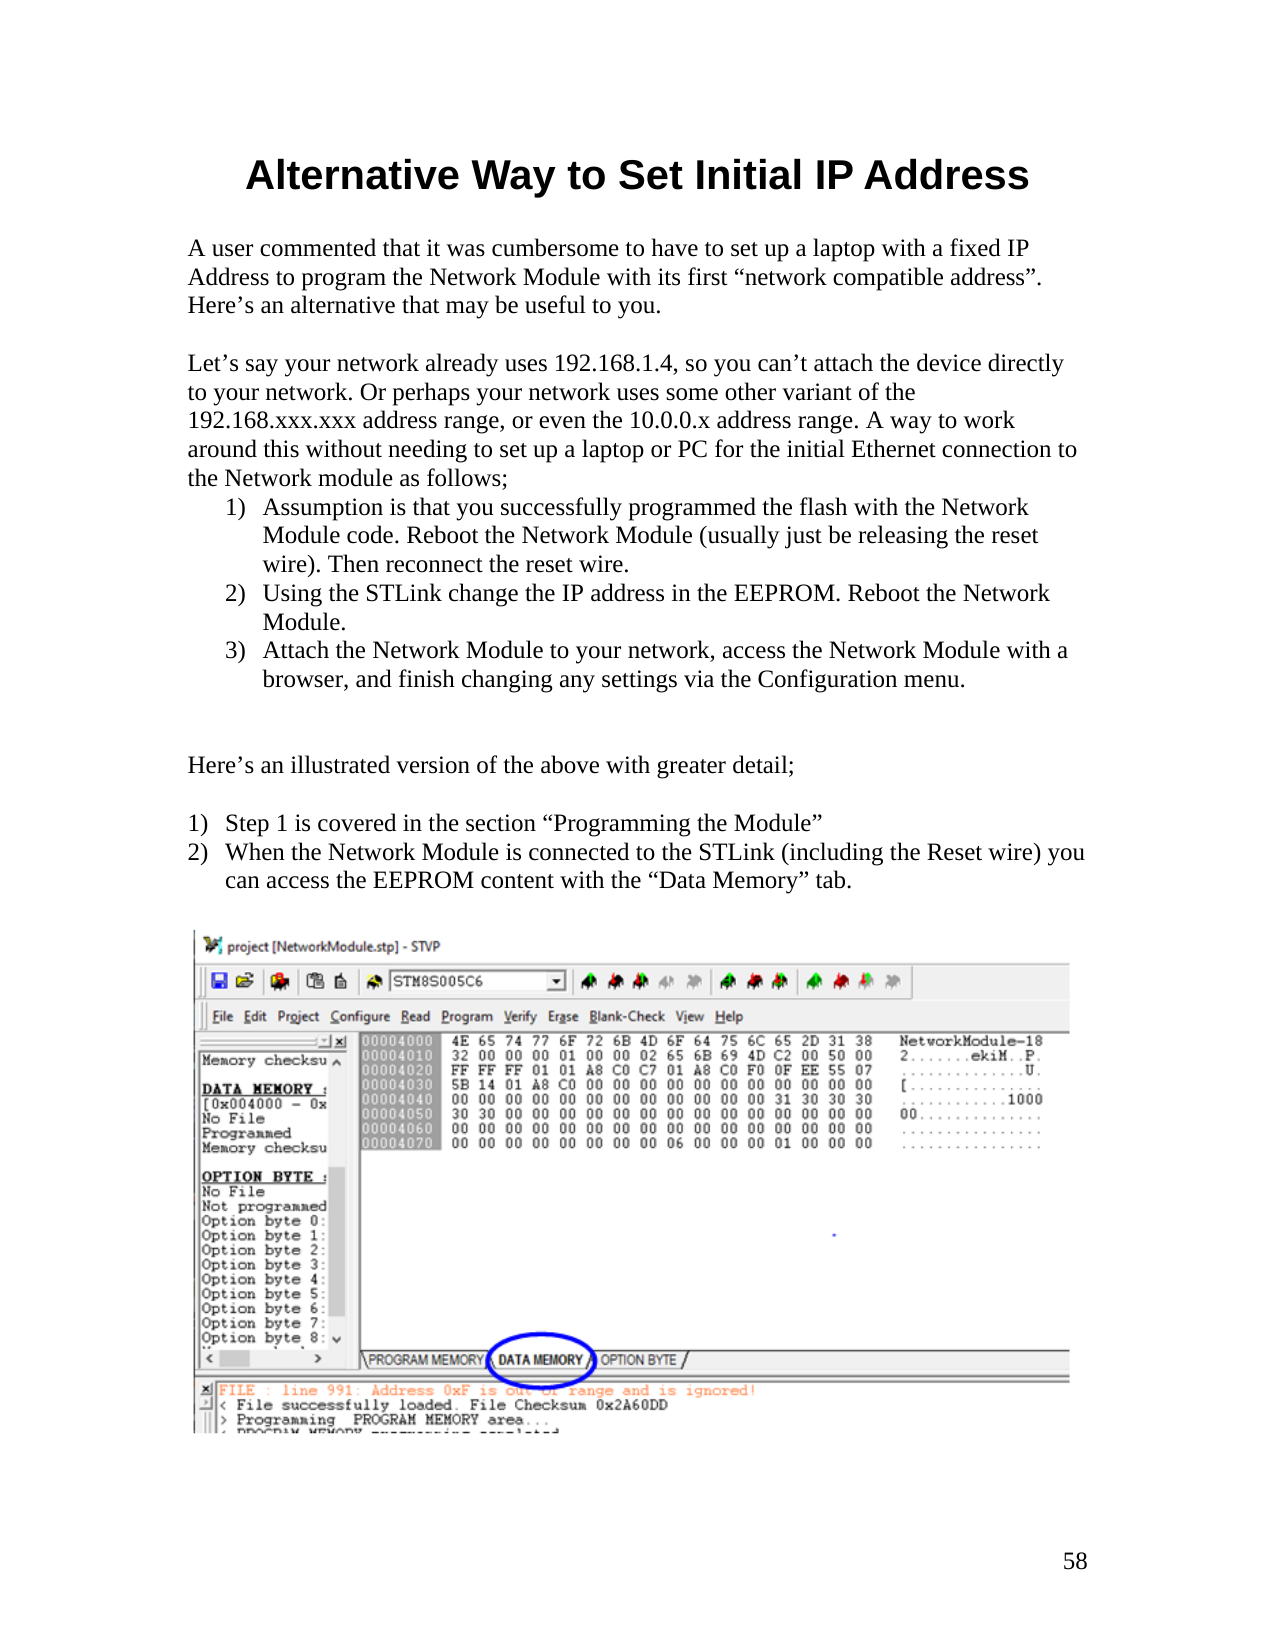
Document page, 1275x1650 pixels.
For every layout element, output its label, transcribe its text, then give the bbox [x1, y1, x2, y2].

text Let’s say your network already uses 192.168.1.4, so you can’t attach the device directly to your network. Or perhaps your network uses some other variant of the 192.168.xxx.xxx address range, or even the 10.0.0.x address range. A way to work around this without needing to set up a laptop or PC for the initial Ethernet connection to the Network module as follows; [187, 348, 1087, 492]
list Assumption is that you successfully programmed the flash with the Network Module code. Reboot the Network Module (usually just be releasing the reset wire). Then reconnect the reset wire. [225, 492, 1087, 578]
list Step 1 is covered in the section “Programming the Module” [187, 808, 1087, 837]
picture [187, 922, 1082, 1447]
text Here’s an illustrated version of the above with greater detail; [187, 750, 1087, 779]
subtitle Alternative Way to Set Initial IP Address [187, 150, 1087, 198]
text A user commented that it was cumbersome to have to set up a laptop with a fixed IP Address to program the Network Module with its first “network compatible address”. Here’s an alternative that may be useful to you. [187, 233, 1087, 319]
list When the Network Module is connected to the STLink (including the Reset wire) you can access the EEPROM content with the “Data Memory” tab. [187, 837, 1087, 894]
list Using the STLink change the IP address in the EEPROM. Reboot the Network Module. [225, 578, 1087, 635]
list Attach the Network Module to your network, access the Network Module with a browser, and finish changing any settings via the Configuration menu. [225, 635, 1087, 693]
